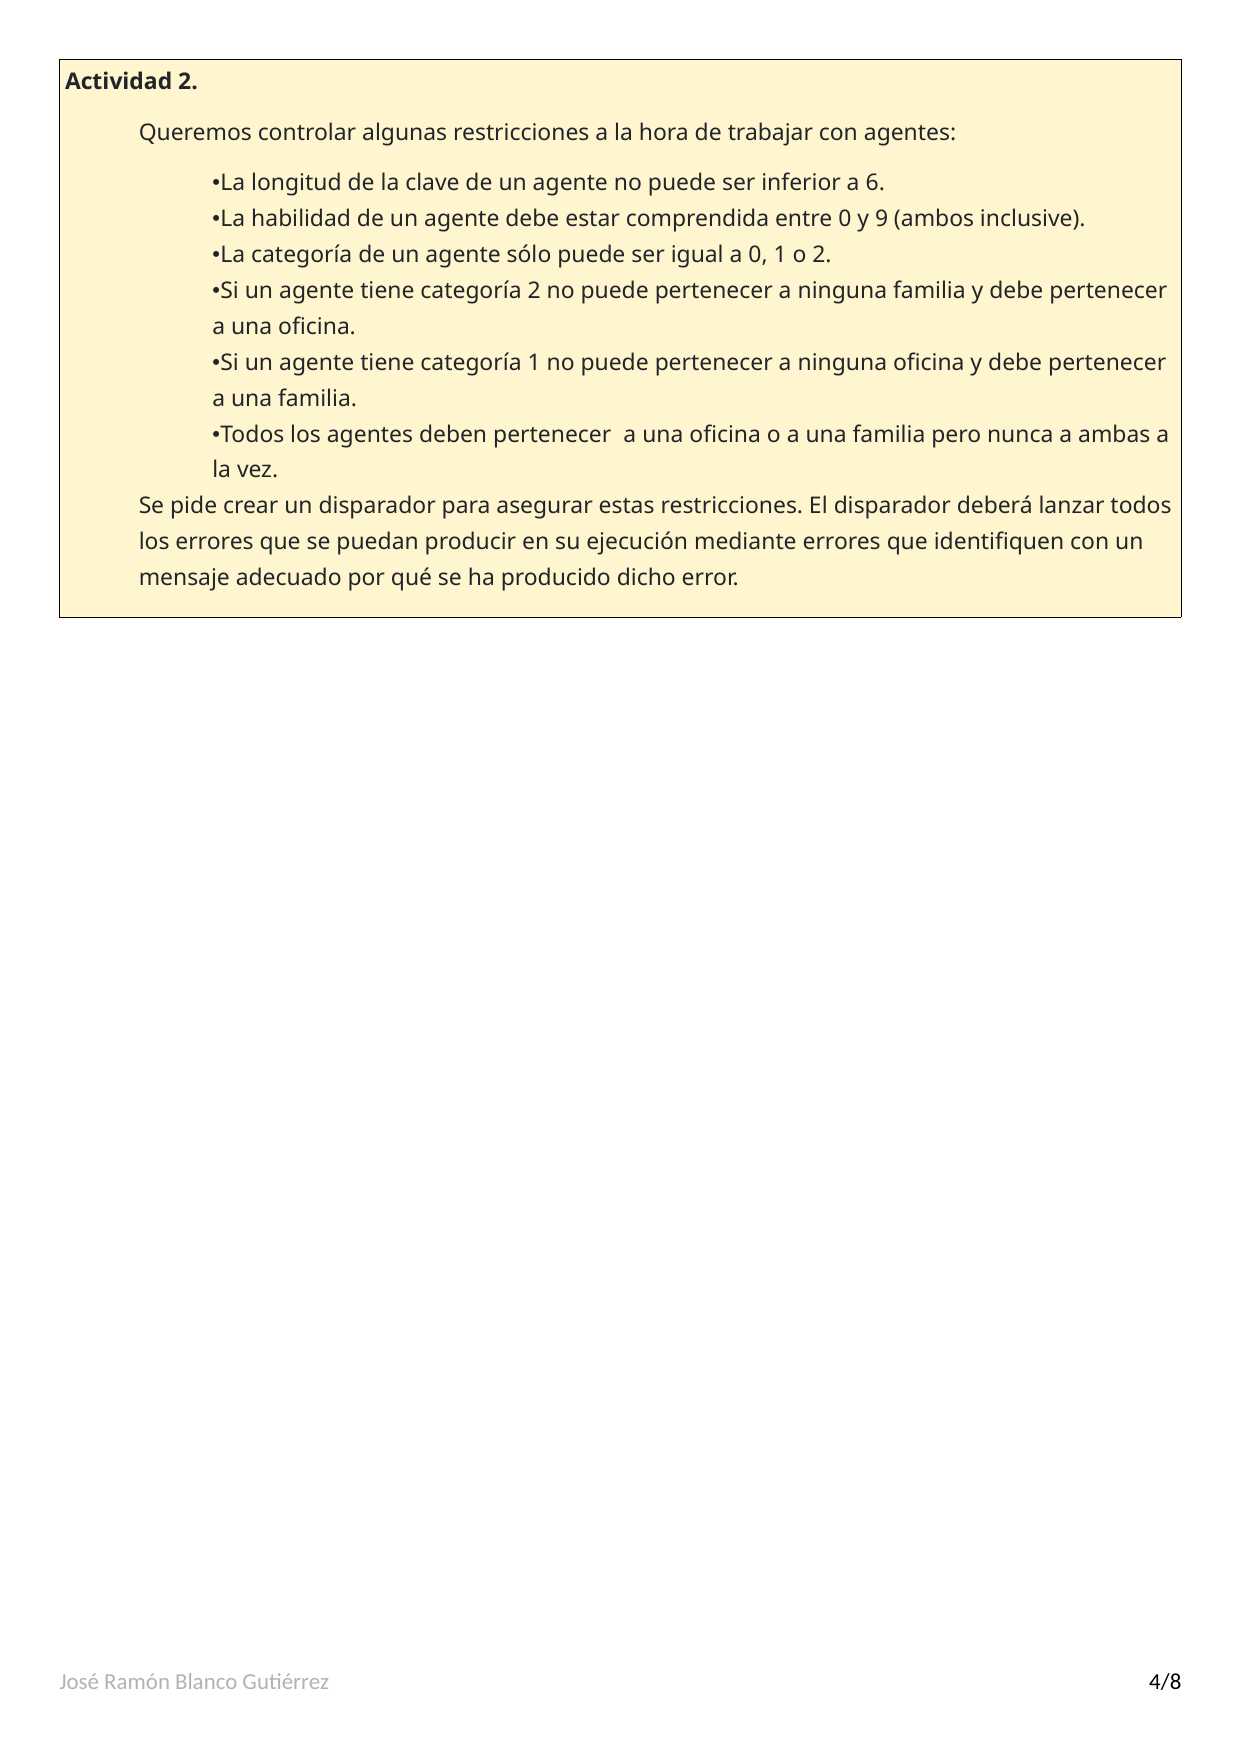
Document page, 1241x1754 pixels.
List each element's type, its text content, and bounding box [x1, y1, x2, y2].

table_header Actividad 2. Queremos controlar algunas restricciones a la hora de trabajar con agentes: La longitud de la clave de un agente no puede ser inferior a 6. La habilidad de un agente debe estar comprendida entre 0 y 9 (ambos inclusive). La categoría de un agente sólo puede ser igual a 0, 1 o 2. Si un agente tiene categoría 2 no puede pertenecer a ninguna familia y debe pertenecer a una oficina. Si un agente tiene categoría 1 no puede pertenecer a ninguna oficina y debe pertenecer a una familia. Todos los agentes deben pertenecer a una oficina o a una familia pero nunca a ambas a la vez. Se pide crear un disparador para asegurar estas restricciones. El disparador deberá lanzar todos los errores que se puedan producir en su ejecución mediante errores que identifiquen con un mensaje adecuado por qué se ha producido dicho error. [60, 60, 1181, 617]
